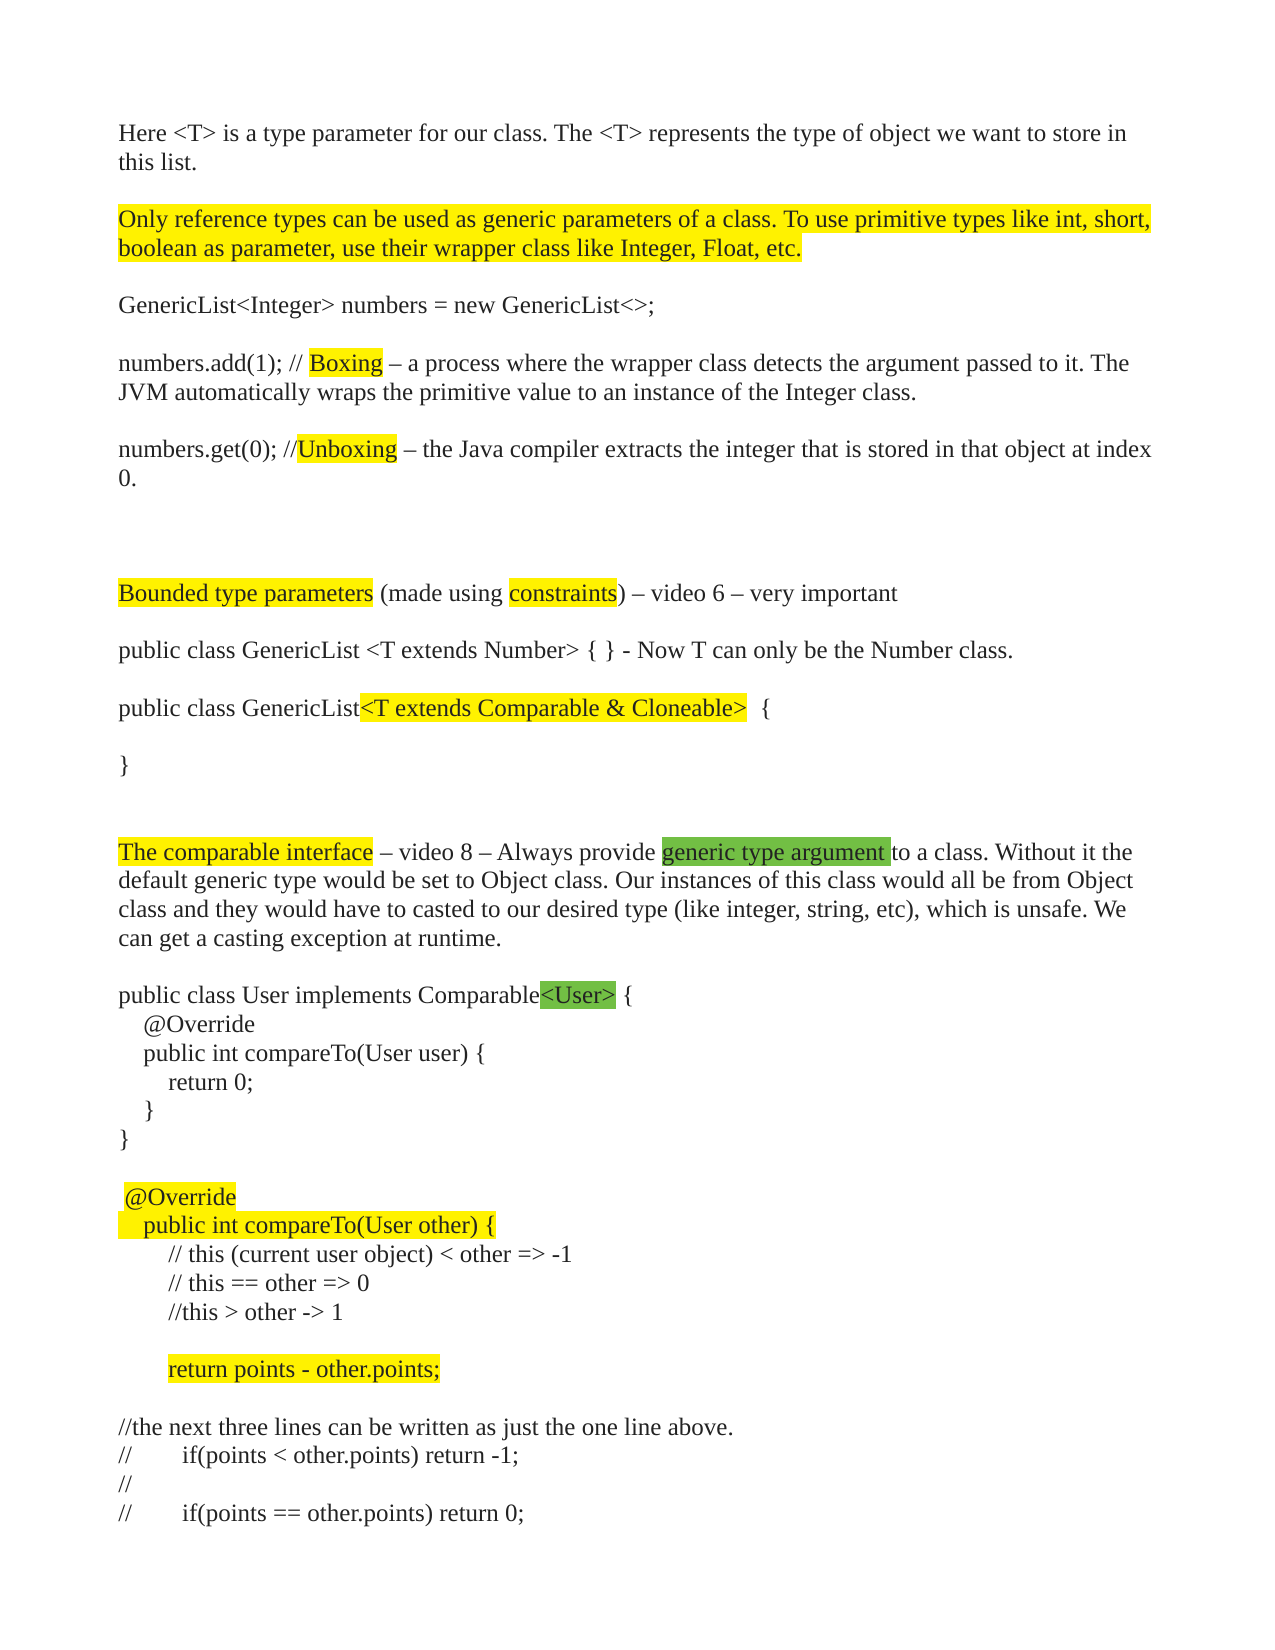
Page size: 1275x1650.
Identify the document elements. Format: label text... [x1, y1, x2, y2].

text public int compareTo(User user) { [118, 1038, 1157, 1067]
text numbers.add(1); // Boxing – a process where the wrapper class detects the argument passed to it. The JVM automatically wraps the primitive value to an instance of the Integer class. [118, 348, 1157, 406]
text return points - other.points; [118, 1354, 1157, 1383]
text } [118, 1124, 1157, 1153]
text //this > other -> 1 [118, 1297, 1157, 1326]
text // this (current user object) < other => -1 [118, 1239, 1157, 1268]
text } [118, 751, 1157, 779]
text public class GenericList <T extends Number> { } - Now T can only be the Number class. [118, 636, 1157, 664]
text Bounded type parameters (made using constraints) – video 6 – very important [118, 578, 1157, 607]
text @Override [118, 1009, 1157, 1038]
text // this == other => 0 [118, 1268, 1157, 1297]
text // [118, 1469, 1157, 1498]
text //the next three lines can be written as just the one line above. [118, 1412, 1157, 1441]
text Only reference types can be used as generic parameters of a class. To use primitive types like int, short, boolean as parameter, use their wrapper class like Integer, Float, etc. [118, 204, 1157, 262]
text // if(points == other.points) return 0; [118, 1498, 1157, 1527]
text public int compareTo(User other) { [118, 1211, 1157, 1239]
text numbers.get(0); //Unboxing – the Java compiler extracts the integer that is stored in that object at index 0. [118, 434, 1157, 492]
text // if(points < other.points) return -1; [118, 1441, 1157, 1469]
text Here <T> is a type parameter for our class. The <T> represents the type of object we want to store in this list. [118, 118, 1157, 176]
text } [118, 1096, 1157, 1124]
text public class GenericList<T extends Comparable & Cloneable> { [118, 693, 1157, 722]
text return 0; [118, 1067, 1157, 1096]
text @Override [118, 1182, 1157, 1211]
text public class User implements Comparable<User> { [118, 981, 1157, 1009]
text The comparable interface – video 8 – Always provide generic type argument to a class. Without it the default generic type would be set to Object class. Our instances of this class would all be from Object class and they would have to casted to our desired type (like integer, string, etc), which is unsafe. We can get a casting exception at runtime. [118, 837, 1157, 952]
text GenericList<Integer> numbers = new GenericList<>; [118, 291, 1157, 319]
